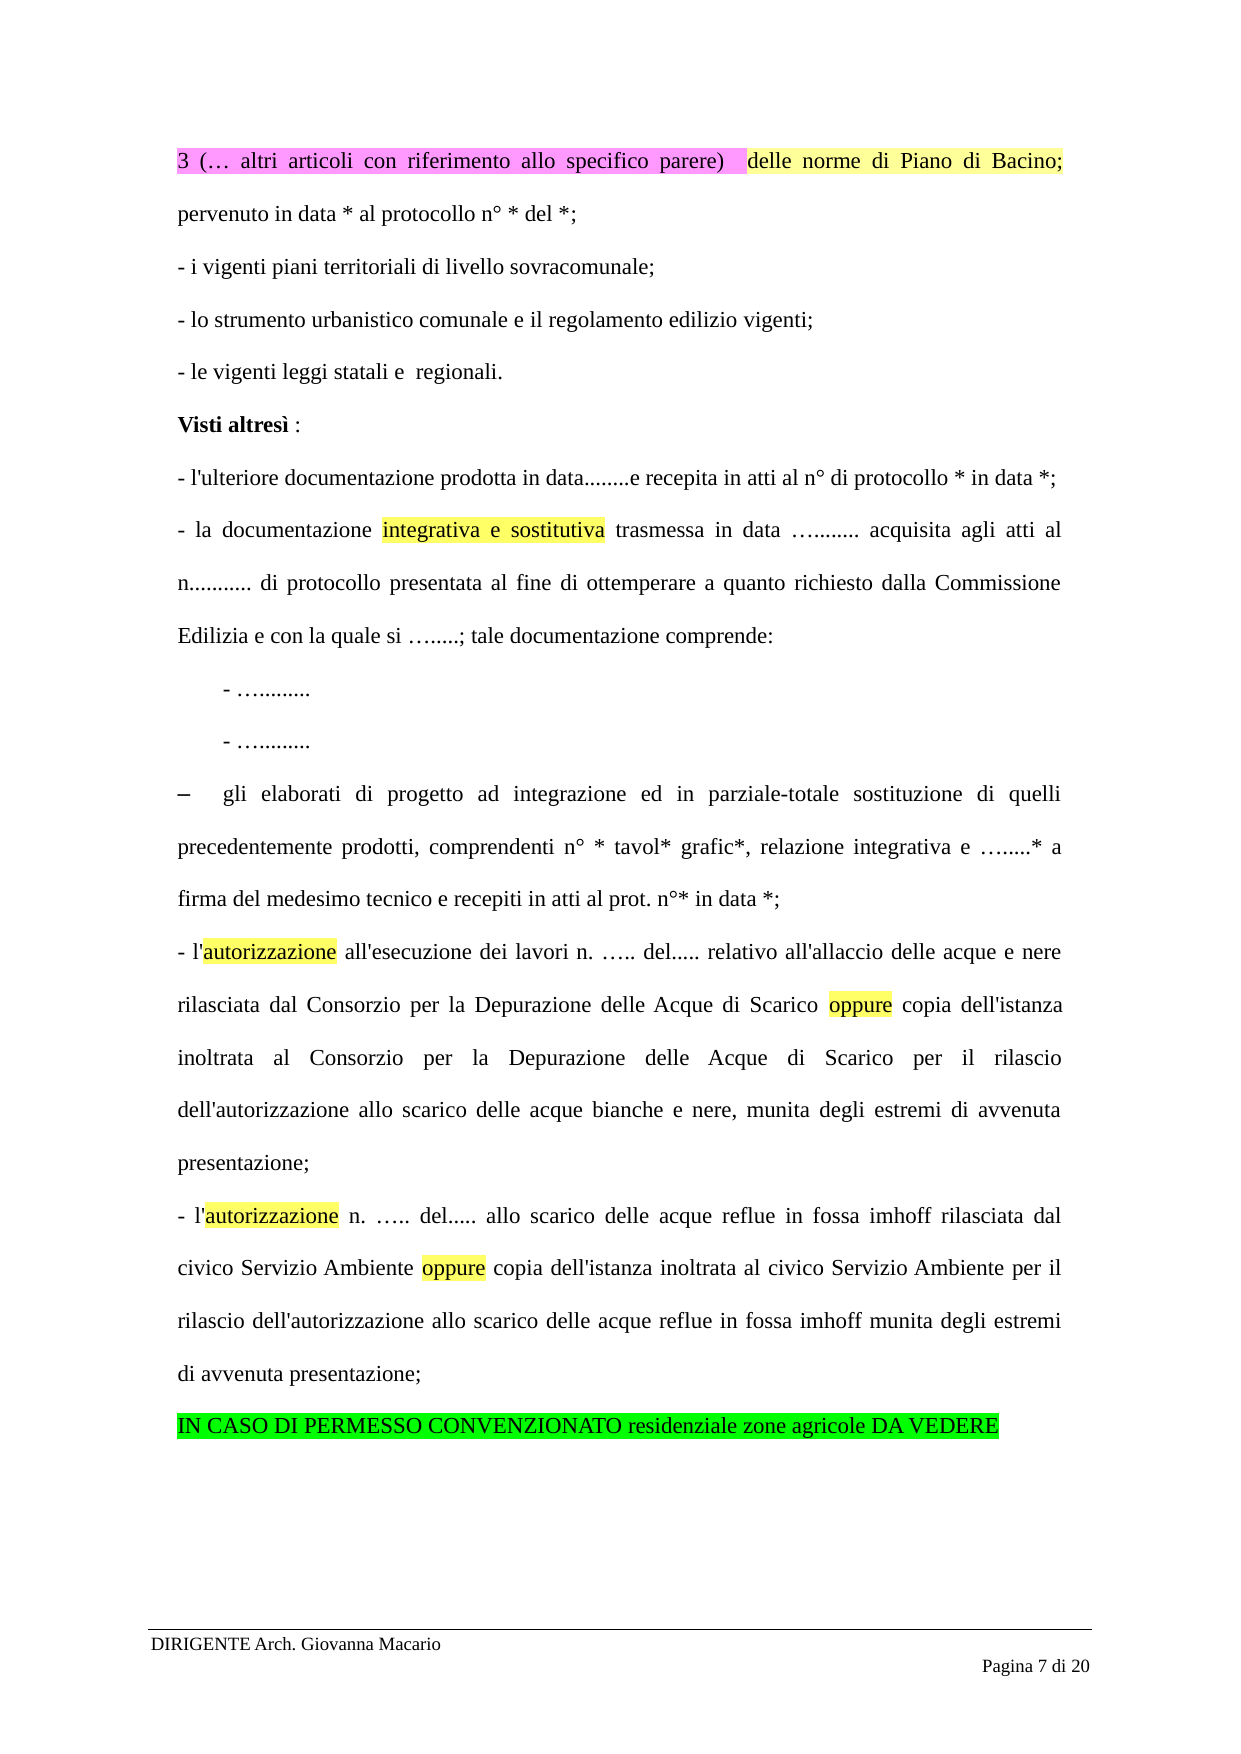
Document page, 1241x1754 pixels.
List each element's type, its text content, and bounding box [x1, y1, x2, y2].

list - la documentazione integrativa e sostitutiva trasmessa in data …........ acquisita agli atti al n........... di protocollo presentata al fine di ottemperare a quanto richiesto dalla Commissione Edilizia e con la quale si ….....; tale documentazione comprende: [177, 517, 1063, 648]
list gli elaborati di progetto ad integrazione ed in parziale-totale sostituzione di quelli precedentemente prodotti, comprendenti n° * tavol* grafic*, relazione integrativa e ….....* a firma del medesimo tecnico e recepiti in atti al prot. n°* in data *; [177, 780, 1063, 912]
text - i vigenti piani territoriali di livello sovracomunale; [177, 253, 1063, 279]
list - l'autorizzazione all'esecuzione dei lavori n. ….. del..... relativo all'allaccio delle acque e nere rilasciata dal Consorzio per la Depurazione delle Acque di Scarico oppure copia dell'istanza inoltrata al Consorzio per la Depurazione delle Acque di Scarico per il rilascio dell'autorizzazione allo scarico delle acque bianche e nere, munita degli estremi di avvenuta presentazione; [177, 938, 1063, 1175]
text IN CASO DI PERMESSO CONVENZIONATO residenziale zone agricole DA VEDERE [177, 1413, 1063, 1439]
list - …......... [185, 727, 1092, 754]
list - …......... [185, 675, 1092, 701]
text - le vigenti leggi statali e regionali. [177, 358, 1063, 385]
text Visti altresì : [177, 411, 1063, 437]
list 3 (… altri articoli con riferimento allo specifico parere) delle norme di Piano di Bacino; pervenuto in data * al protocollo n° * del *; [177, 148, 1063, 227]
list - l'autorizzazione n. ….. del..... allo scarico delle acque reflue in fossa imhoff rilasciata dal civico Servizio Ambiente oppure copia dell'istanza inoltrata al civico Servizio Ambiente per il rilascio dell'autorizzazione allo scarico delle acque reflue in fossa imhoff munita degli estremi di avvenuta presentazione; [177, 1202, 1063, 1386]
text - lo strumento urbanistico comunale e il regolamento edilizio vigenti; [177, 306, 1063, 332]
list - l'ulteriore documentazione prodotta in data........e recepita in atti al n° di protocollo * in data *; [177, 464, 1063, 490]
